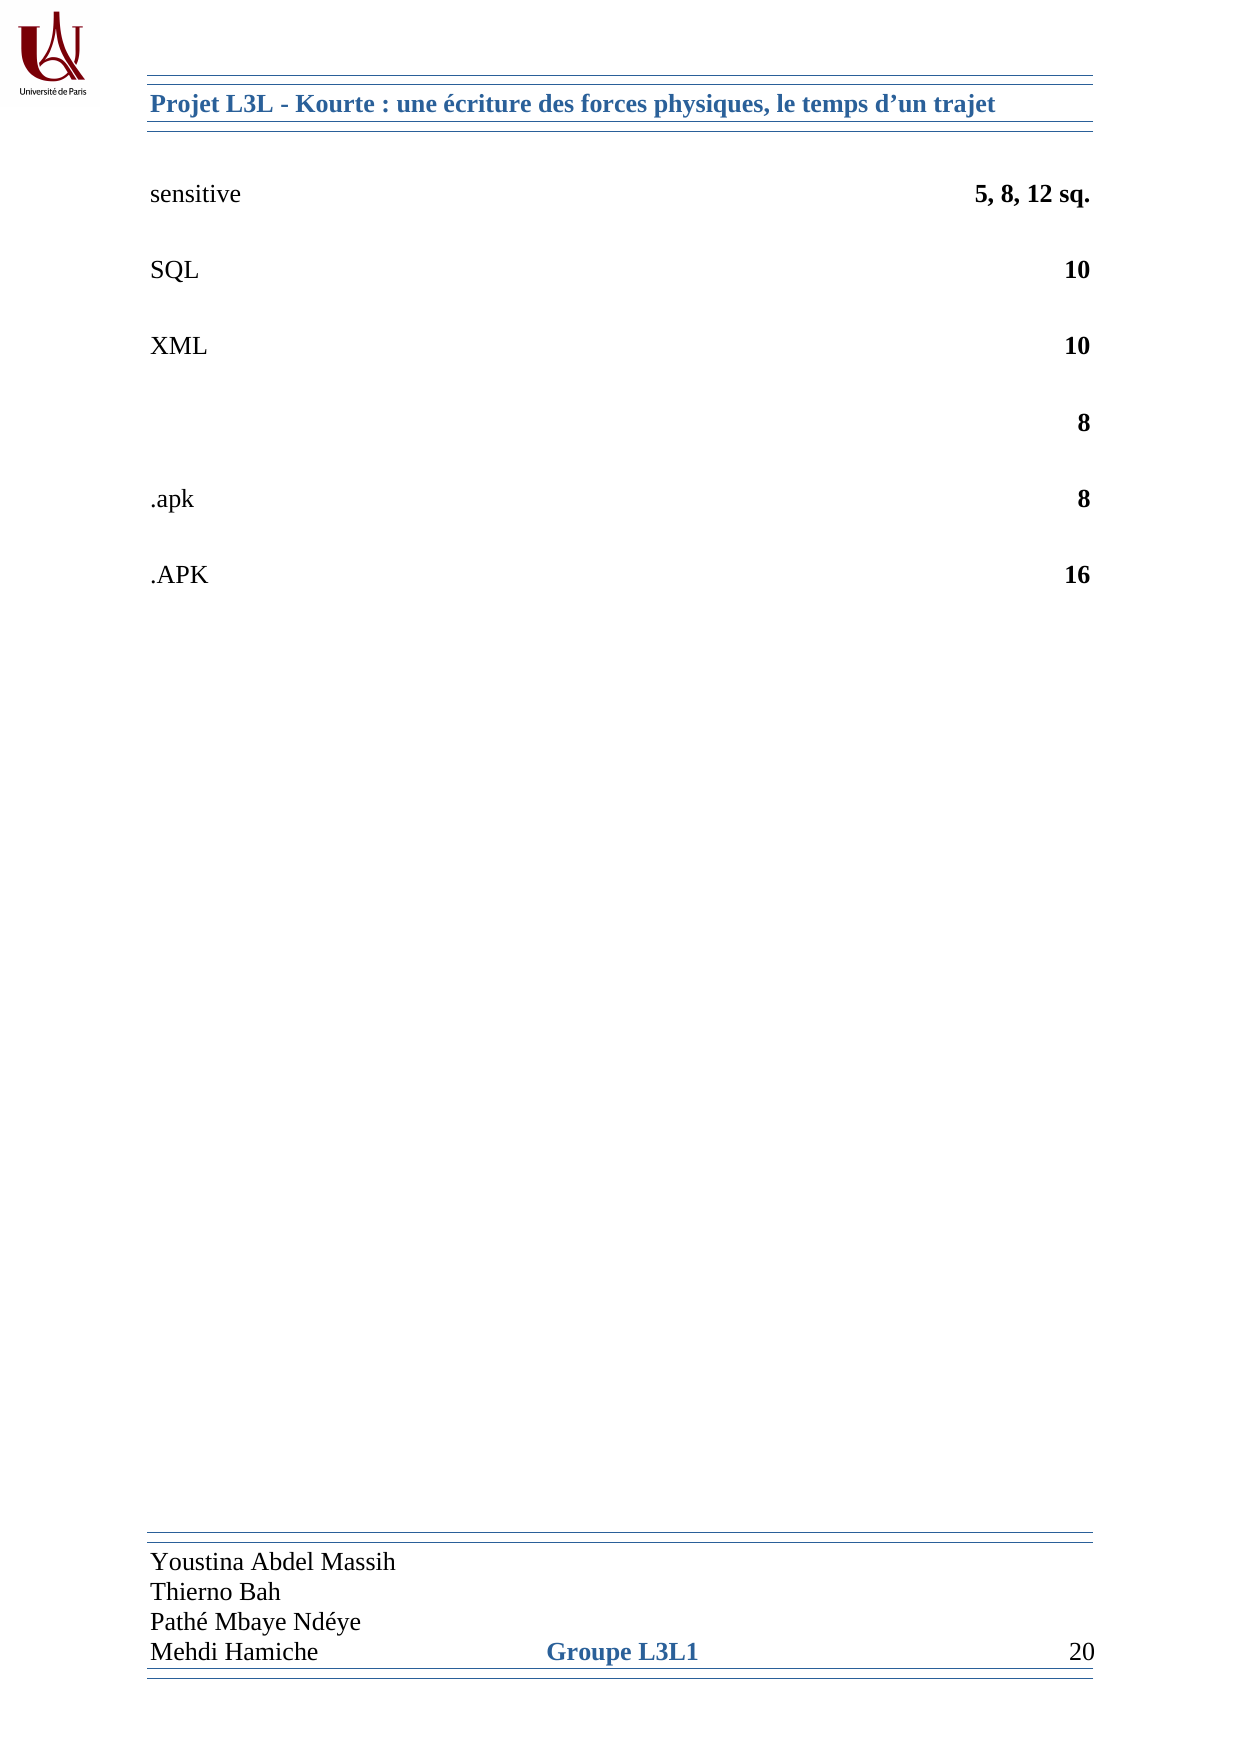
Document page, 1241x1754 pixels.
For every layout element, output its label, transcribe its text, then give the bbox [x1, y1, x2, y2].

text 8 [150, 407, 1090, 437]
text sensitive 5, 8, 12 sq. [150, 178, 1090, 208]
text XML 10 [150, 330, 1090, 360]
picture [0, 0, 101, 107]
text SQL 10 [150, 254, 1090, 284]
text .apk 8 [150, 483, 1090, 513]
text .APK 16 [150, 559, 1090, 589]
